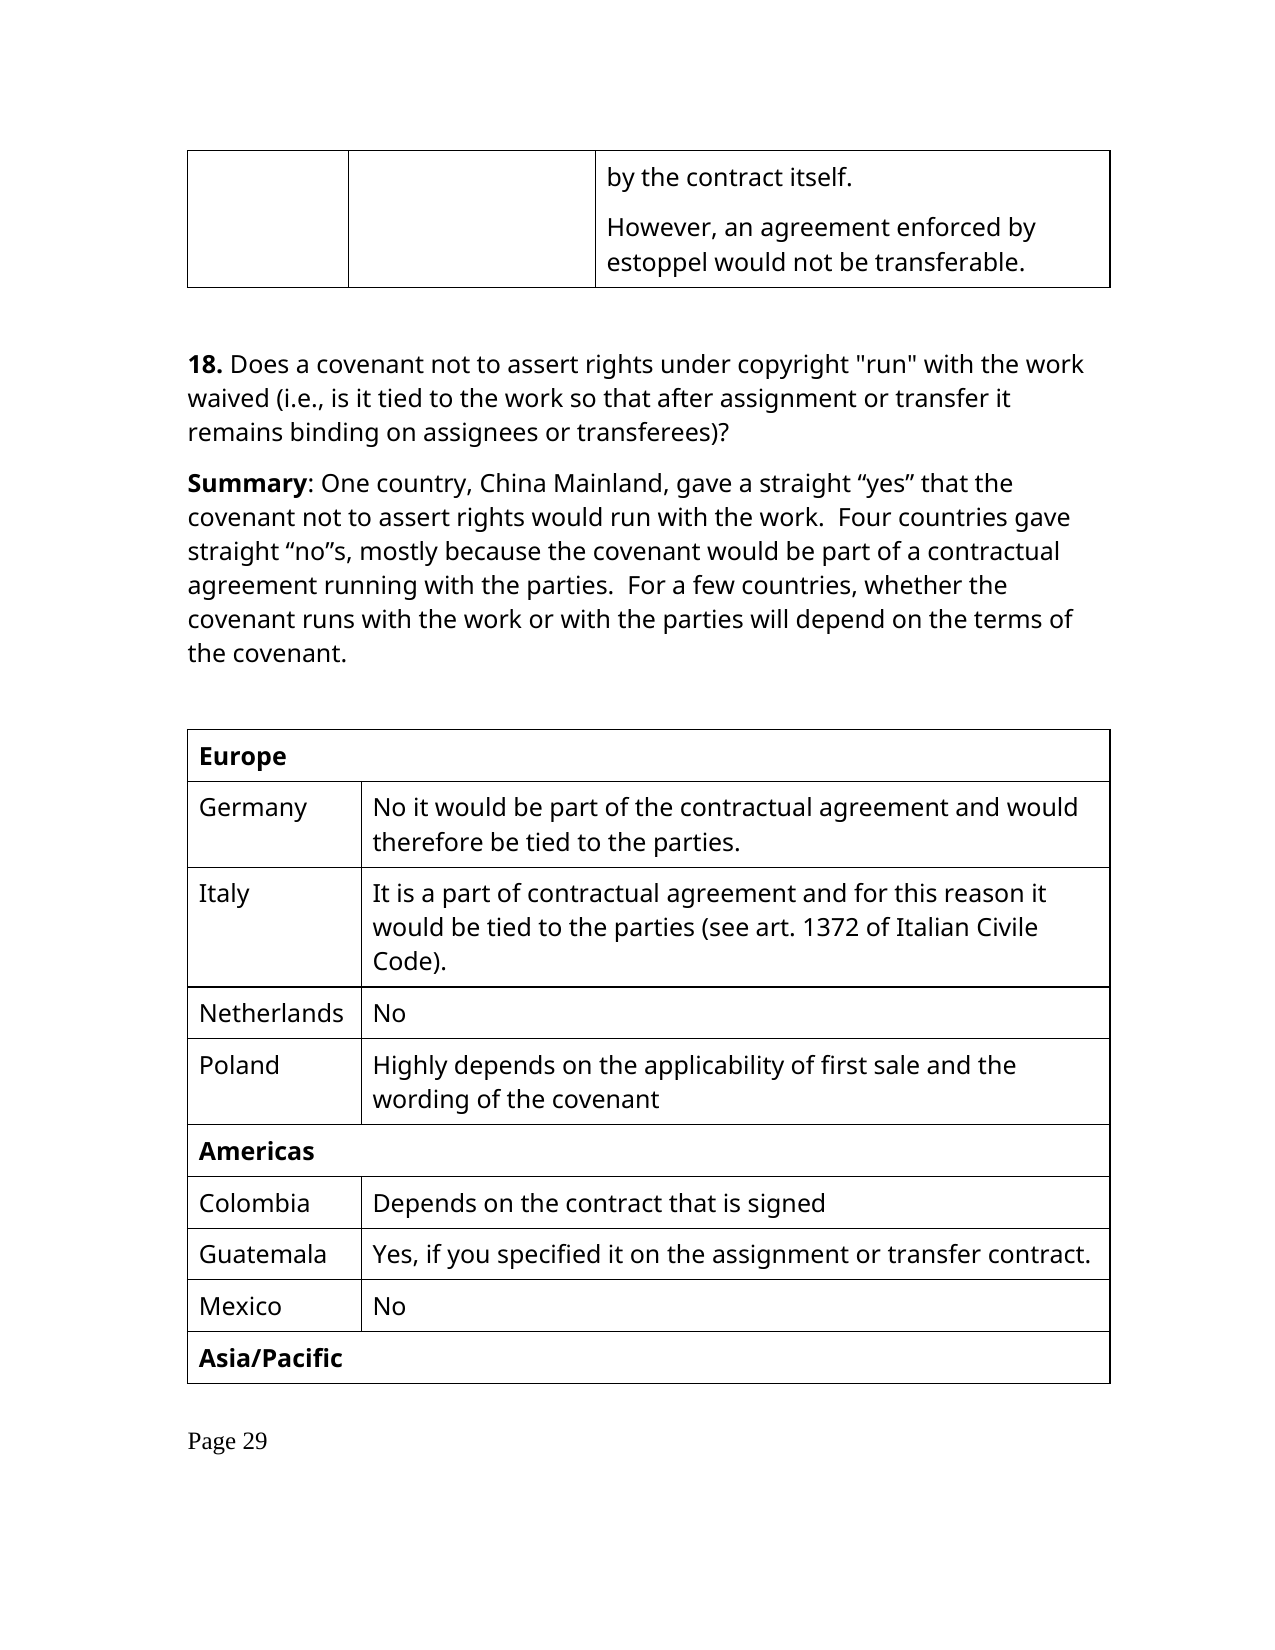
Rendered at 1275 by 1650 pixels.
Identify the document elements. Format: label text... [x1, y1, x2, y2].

table_cell by the contract itself. However, an agreement enforced by estoppel would not be transferable. [596, 151, 1109, 287]
table_cell No [362, 988, 1109, 1038]
table_cell Poland [188, 1039, 361, 1124]
table_cell Americas [188, 1125, 1109, 1176]
table_cell [349, 151, 595, 287]
table_cell Italy [188, 868, 361, 986]
table_cell Yes, if you specified it on the assignment or transfer contract. [362, 1229, 1109, 1279]
table_header Europe [188, 730, 1109, 781]
table_cell No it would be part of the contractual agreement and would therefore be tied to the parties. [362, 782, 1109, 867]
text 18. Does a covenant not to assert rights under copyright "run" with the work waived (i.e., is it tied to the work so that after assignment or transfer it remains binding on assignees or transferees)? [187, 347, 1087, 449]
table_cell Depends on the contract that is signed [362, 1177, 1109, 1228]
table_cell Highly depends on the applicability of first sale and the wording of the covenant [362, 1039, 1109, 1124]
table_cell Asia/Pacific [188, 1332, 1109, 1383]
table_cell Mexico [188, 1280, 361, 1331]
table_cell Guatemala [188, 1229, 361, 1279]
text Summary: One country, China Mainland, gave a straight “yes” that the covenant not to assert rights would run with the work. Four countries gave straight “no”s, mostly because the covenant would be part of a contractual agreement running with the parties. For a few countries, whether the covenant runs with the work or with the parties will depend on the terms of the covenant. [187, 466, 1087, 670]
table_cell Germany [188, 782, 361, 867]
table_cell Netherlands [188, 988, 361, 1038]
table_cell Colombia [188, 1177, 361, 1228]
table_cell [188, 151, 348, 287]
table_cell No [362, 1280, 1109, 1331]
table_cell It is a part of contractual agreement and for this reason it would be tied to the parties (see art. 1372 of Italian Civile Code). [362, 868, 1109, 986]
